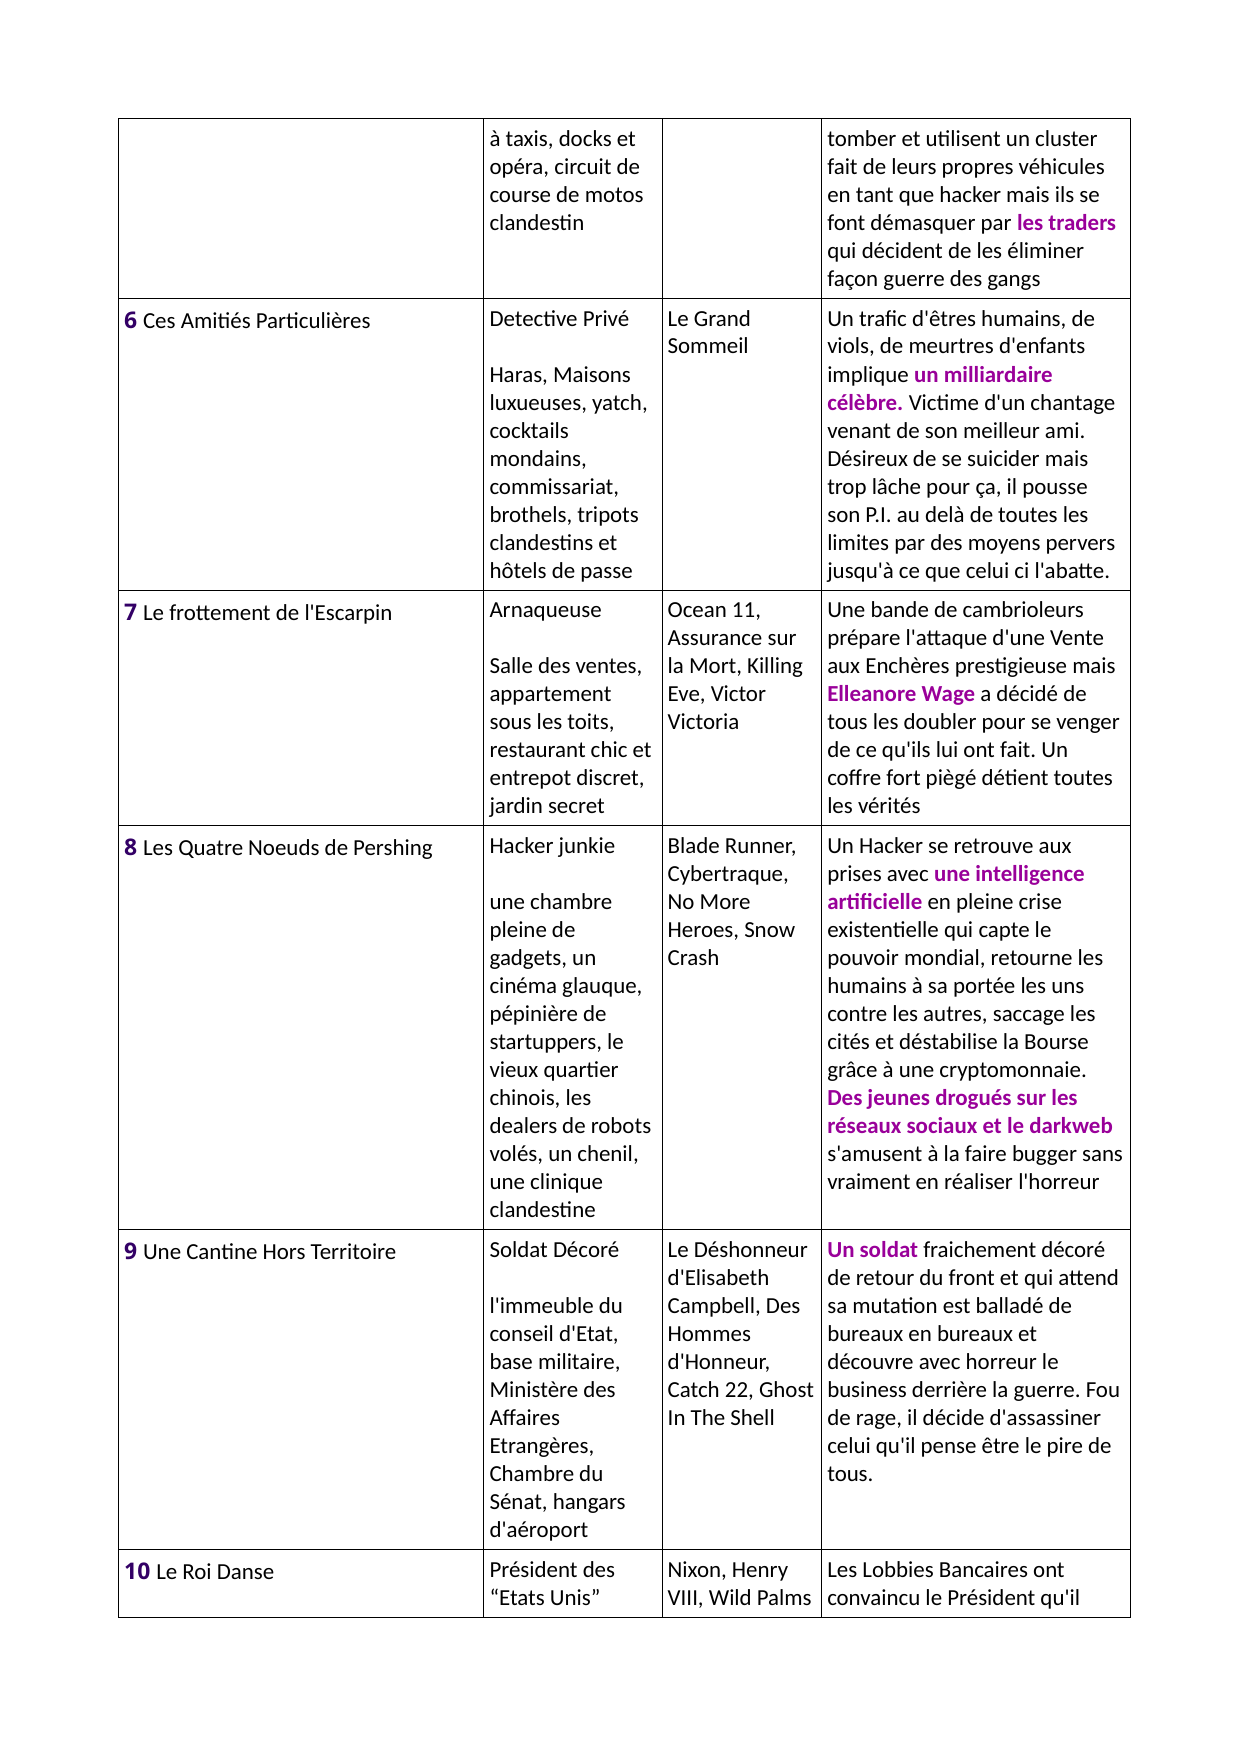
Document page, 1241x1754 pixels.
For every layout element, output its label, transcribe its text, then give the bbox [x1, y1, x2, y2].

table_cell Arnaqueuse Salle des ventes, appartement sous les toits, restaurant chic et entrepot discret, jardin secret [484, 591, 662, 825]
table_cell 8 Les Quatre Noeuds de Pershing [119, 826, 483, 1229]
table_cell Le Grand Sommeil [663, 299, 821, 589]
table_cell Les Lobbies Bancaires ont convaincu le Président qu'il [822, 1550, 1130, 1617]
table_cell Le Déshonneur d'Elisabeth Campbell, Des Hommes d'Honneur, Catch 22, Ghost In The Shell [663, 1230, 821, 1549]
table_cell Soldat Décoré l'immeuble du conseil d'Etat, base militaire, Ministère des Affaires Etrangères, Chambre du Sénat, hangars d'aéroport [484, 1230, 662, 1549]
table_cell Un Hacker se retrouve aux prises avec une intelligence artificielle en pleine crise existentielle qui capte le pouvoir mondial, retourne les humains à sa portée les uns contre les autres, saccage les cités et déstabilise la Bourse grâce à une cryptomonnaie. Des jeunes drogués sur les réseaux sociaux et le darkweb s'amusent à la faire bugger sans vraiment en réaliser l'horreur [822, 826, 1130, 1229]
table_cell [663, 119, 821, 298]
table_cell Un soldat fraichement décoré de retour du front et qui attend sa mutation est balladé de bureaux en bureaux et découvre avec horreur le business derrière la guerre. Fou de rage, il décide d'assassiner celui qu'il pense être le pire de tous. [822, 1230, 1130, 1549]
table_cell Ocean 11, Assurance sur la Mort, Killing Eve, Victor Victoria [663, 591, 821, 825]
table_cell à taxis, docks et opéra, circuit de course de motos clandestin [484, 119, 662, 298]
table_cell Un trafic d'êtres humains, de viols, de meurtres d'enfants implique un milliardaire célèbre. Victime d'un chantage venant de son meilleur ami. Désireux de se suicider mais trop lâche pour ça, il pousse son P.I. au delà de toutes les limites par des moyens pervers jusqu'à ce que celui ci l'abatte. [822, 299, 1130, 589]
table_cell 10 Le Roi Danse [119, 1550, 483, 1617]
table_cell 7 Le frottement de l'Escarpin [119, 591, 483, 825]
table_cell Une bande de cambrioleurs prépare l'attaque d'une Vente aux Enchères prestigieuse mais Elleanore Wage a décidé de tous les doubler pour se venger de ce qu'ils lui ont fait. Un coffre fort piègé détient toutes les vérités [822, 591, 1130, 825]
table_cell Président des “Etats Unis” [484, 1550, 662, 1617]
table_cell 9 Une Cantine Hors Territoire [119, 1230, 483, 1549]
table_cell Hacker junkie une chambre pleine de gadgets, un cinéma glauque, pépinière de startuppers, le vieux quartier chinois, les dealers de robots volés, un chenil, une clinique clandestine [484, 826, 662, 1229]
table_cell Blade Runner, Cybertraque, No More Heroes, Snow Crash [663, 826, 821, 1229]
table_cell 6 Ces Amitiés Particulières [119, 299, 483, 589]
table_cell Nixon, Henry VIII, Wild Palms [663, 1550, 821, 1617]
table_cell Detective Privé Haras, Maisons luxueuses, yatch, cocktails mondains, commissariat, brothels, tripots clandestins et hôtels de passe [484, 299, 662, 589]
table_cell tomber et utilisent un cluster fait de leurs propres véhicules en tant que hacker mais ils se font démasquer par les traders qui décident de les éliminer façon guerre des gangs [822, 119, 1130, 298]
table_cell [119, 119, 483, 298]
